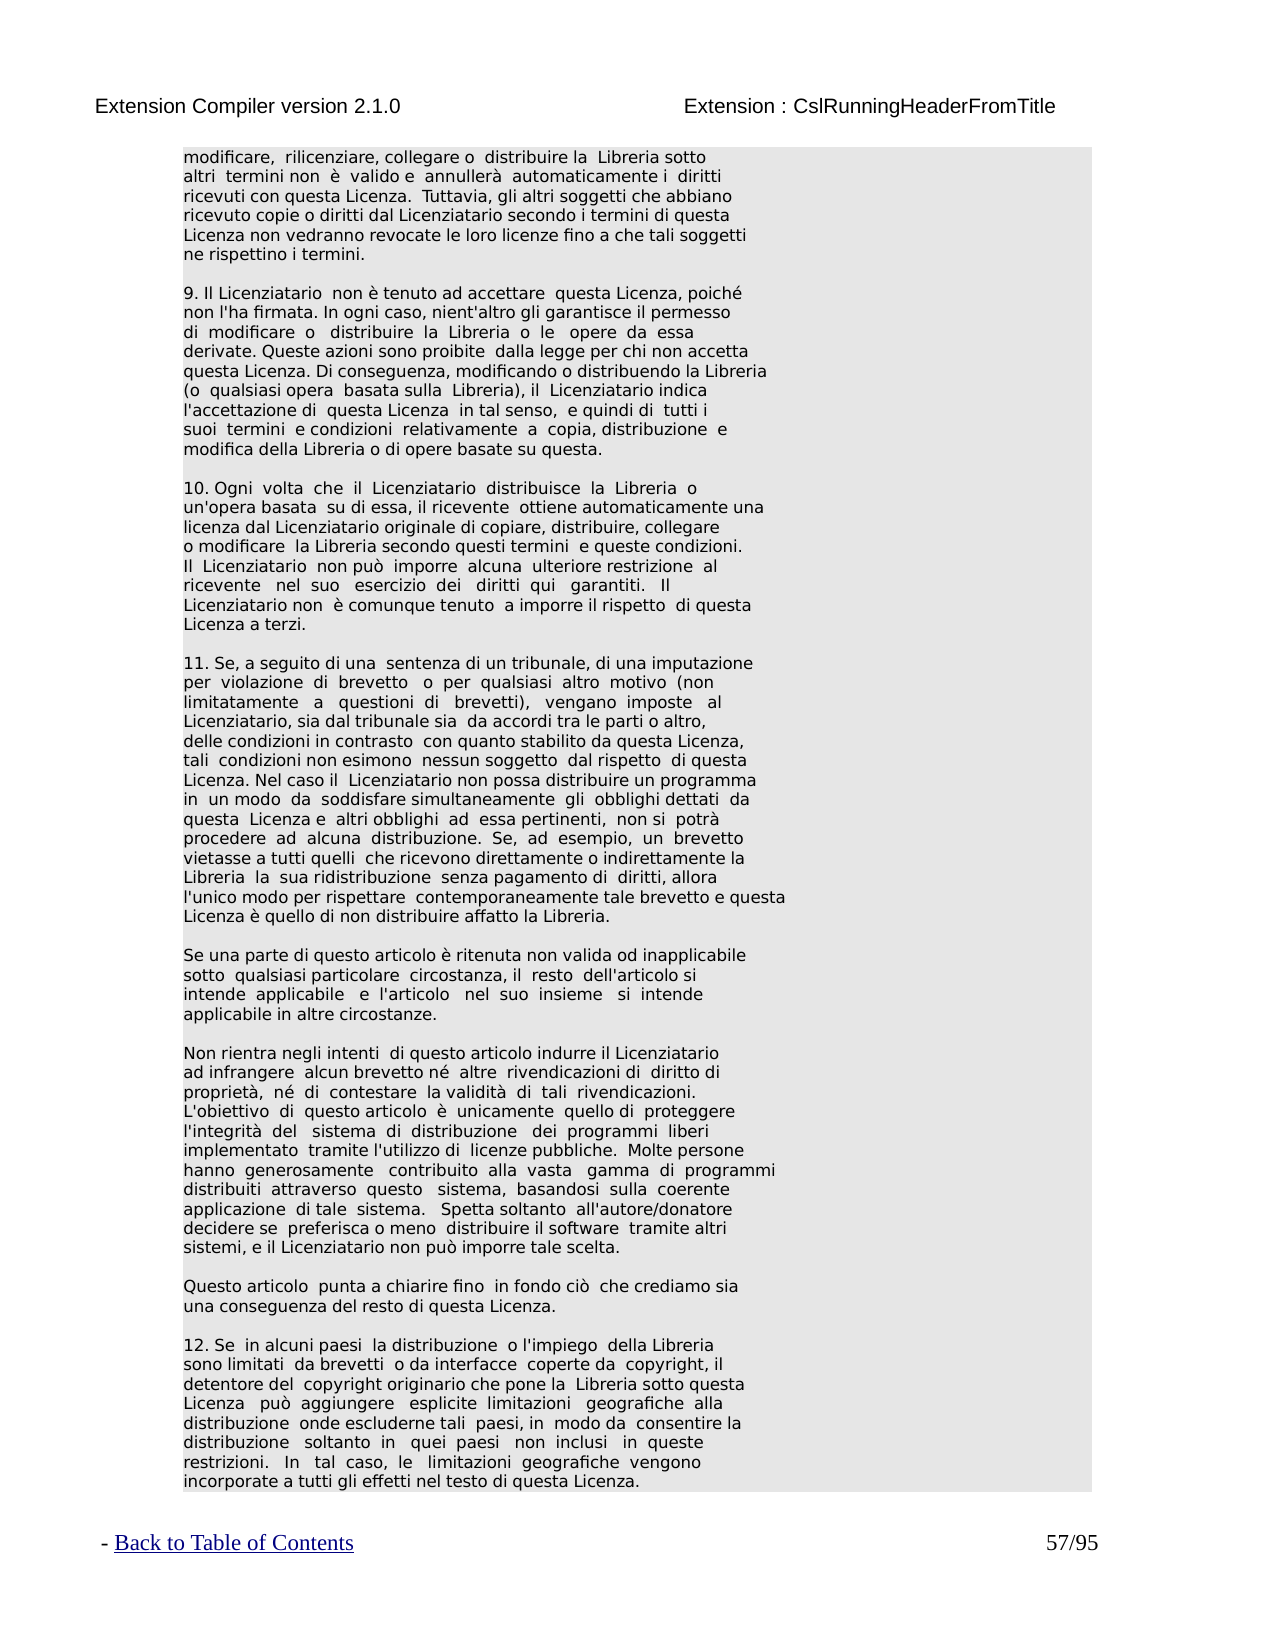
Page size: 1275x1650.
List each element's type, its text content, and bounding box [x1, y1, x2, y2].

text ne rispettino i termini. [183, 245, 1092, 264]
text non l'ha firmata. In ogni caso, nient'altro gli garantisce il permesso [183, 303, 1092, 323]
text decidere se preferisca o meno distribuire il software tramite altri [183, 1219, 1092, 1238]
text implementato tramite l'utilizzo di licenze pubbliche. Molte persone [183, 1141, 1092, 1160]
text Non rientra negli intenti di questo articolo indurre il Licenziatario [183, 1043, 1092, 1063]
text Licenza. Nel caso il Licenziatario non possa distribuire un programma [183, 771, 1092, 790]
text limitatamente a questioni di brevetti), vengano imposte al [183, 693, 1092, 712]
text Licenza a terzi. [183, 615, 1092, 634]
text Licenza è quello di non distribuire affatto la Libreria. [183, 907, 1092, 927]
text per violazione di brevetto o per qualsiasi altro motivo (non [183, 673, 1092, 693]
text 9. Il Licenziatario non è tenuto ad accettare questa Licenza, poiché [183, 284, 1092, 303]
text applicabile in altre circostanze. [183, 1004, 1092, 1024]
text derivate. Queste azioni sono proibite dalla legge per chi non accetta [183, 342, 1092, 362]
text ricevente nel suo esercizio dei diritti qui garantiti. Il [183, 576, 1092, 596]
text Il Licenziatario non può imporre alcuna ulteriore restrizione al [183, 557, 1092, 576]
text procedere ad alcuna distribuzione. Se, ad esempio, un brevetto [183, 829, 1092, 849]
text o modificare la Libreria secondo questi termini e queste condizioni. [183, 537, 1092, 557]
text sono limitati da brevetti o da interfacce coperte da copyright, il [183, 1355, 1092, 1375]
text distribuzione onde escluderne tali paesi, in modo da consentire la [183, 1414, 1092, 1433]
text tali condizioni non esimono nessun soggetto dal rispetto di questa [183, 751, 1092, 771]
text restrizioni. In tal caso, le limitazioni geografiche vengono [183, 1453, 1092, 1472]
text modifica della Libreria o di opere basate su questa. [183, 440, 1092, 459]
text l'integrità del sistema di distribuzione dei programmi liberi [183, 1121, 1092, 1141]
text detentore del copyright originario che pone la Libreria sotto questa [183, 1375, 1092, 1394]
text Libreria la sua ridistribuzione senza pagamento di diritti, allora [183, 868, 1092, 888]
text distribuzione soltanto in quei paesi non inclusi in queste [183, 1433, 1092, 1453]
text Se una parte di questo articolo è ritenuta non valida od inapplicabile [183, 946, 1092, 966]
text Questo articolo punta a chiarire fino in fondo ciò che crediamo sia [183, 1277, 1092, 1297]
text questa Licenza e altri obblighi ad essa pertinenti, non si potrà [183, 810, 1092, 829]
text un'opera basata su di essa, il ricevente ottiene automaticamente una [183, 498, 1092, 518]
text questa Licenza. Di conseguenza, modificando o distribuendo la Libreria [183, 362, 1092, 381]
text altri termini non è valido e annullerà automaticamente i diritti [183, 167, 1092, 186]
text Licenza può aggiungere esplicite limitazioni geografiche alla [183, 1394, 1092, 1414]
text Licenziatario, sia dal tribunale sia da accordi tra le parti o altro, [183, 712, 1092, 732]
text vietasse a tutti quelli che ricevono direttamente o indirettamente la [183, 849, 1092, 868]
text proprietà, né di contestare la validità di tali rivendicazioni. [183, 1082, 1092, 1102]
text ricevuti con questa Licenza. Tuttavia, gli altri soggetti che abbiano [183, 186, 1092, 206]
text sistemi, e il Licenziatario non può imporre tale scelta. [183, 1238, 1092, 1258]
text una conseguenza del resto di questa Licenza. [183, 1297, 1092, 1316]
text incorporate a tutti gli effetti nel testo di questa Licenza. [183, 1472, 1092, 1492]
text (o qualsiasi opera basata sulla Libreria), il Licenziatario indica [183, 381, 1092, 401]
text l'accettazione di questa Licenza in tal senso, e quindi di tutti i [183, 401, 1092, 420]
text ricevuto copie o diritti dal Licenziatario secondo i termini di questa [183, 206, 1092, 225]
text Licenziatario non è comunque tenuto a imporre il rispetto di questa [183, 596, 1092, 615]
text applicazione di tale sistema. Spetta soltanto all'autore/donatore [183, 1199, 1092, 1219]
text L'obiettivo di questo articolo è unicamente quello di proteggere [183, 1102, 1092, 1121]
text modificare, rilicenziare, collegare o distribuire la Libreria sotto [183, 147, 1092, 167]
text licenza dal Licenziatario originale di copiare, distribuire, collegare [183, 518, 1092, 537]
text di modificare o distribuire la Libreria o le opere da essa [183, 323, 1092, 342]
text Licenza non vedranno revocate le loro licenze fino a che tali soggetti [183, 225, 1092, 245]
text ad infrangere alcun brevetto né altre rivendicazioni di diritto di [183, 1063, 1092, 1082]
text hanno generosamente contribuito alla vasta gamma di programmi [183, 1160, 1092, 1180]
text 12. Se in alcuni paesi la distribuzione o l'impiego della Libreria [183, 1336, 1092, 1355]
text intende applicabile e l'articolo nel suo insieme si intende [183, 985, 1092, 1004]
text sotto qualsiasi particolare circostanza, il resto dell'articolo si [183, 966, 1092, 985]
text l'unico modo per rispettare contemporaneamente tale brevetto e questa [183, 888, 1092, 907]
text delle condizioni in contrasto con quanto stabilito da questa Licenza, [183, 732, 1092, 751]
text distribuiti attraverso questo sistema, basandosi sulla coerente [183, 1180, 1092, 1199]
text in un modo da soddisfare simultaneamente gli obblighi dettati da [183, 790, 1092, 810]
text suoi termini e condizioni relativamente a copia, distribuzione e [183, 420, 1092, 440]
text 10. Ogni volta che il Licenziatario distribuisce la Libreria o [183, 479, 1092, 498]
text 11. Se, a seguito di una sentenza di un tribunale, di una imputazione [183, 654, 1092, 673]
